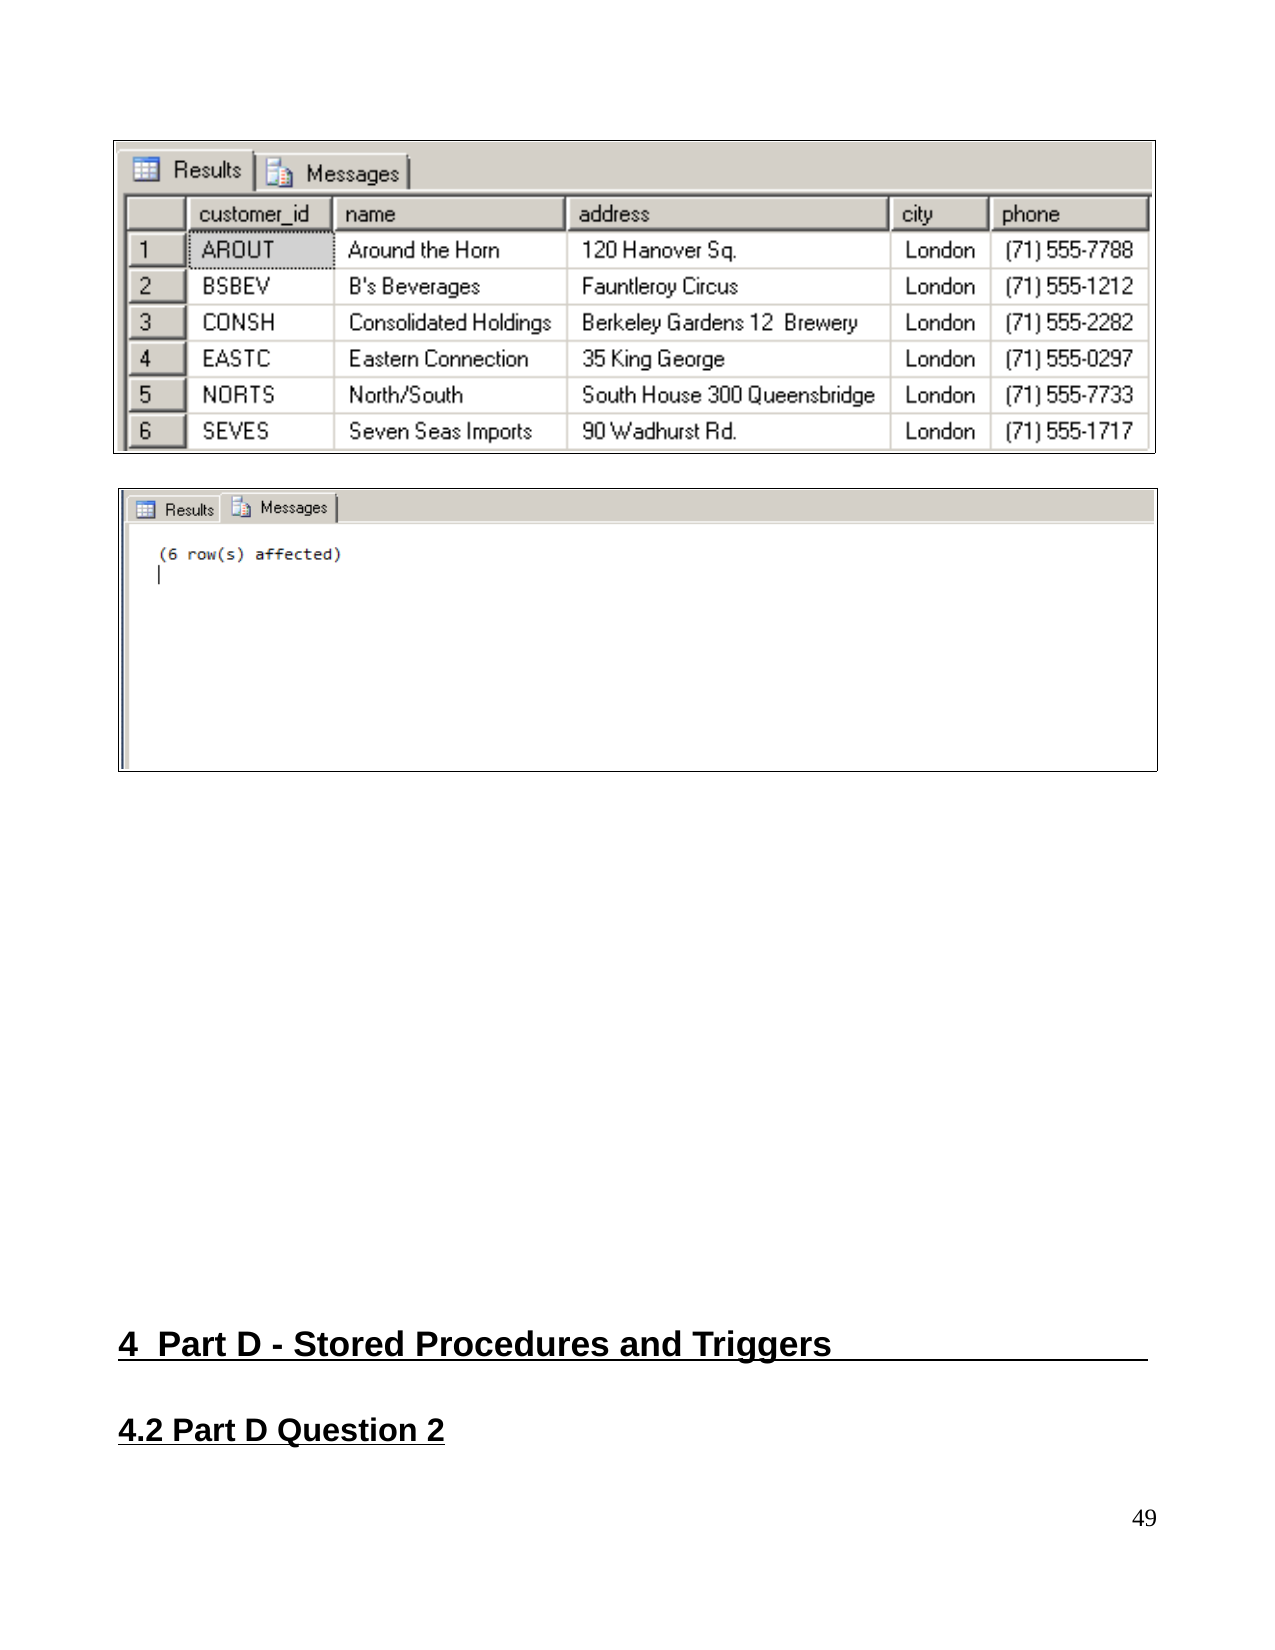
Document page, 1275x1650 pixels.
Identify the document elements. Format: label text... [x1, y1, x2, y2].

picture [121, 490, 1154, 769]
text 4 Part D - Stored Procedures and Triggers [118, 1323, 1157, 1364]
picture [116, 142, 1152, 451]
text 4.2 Part D Question 2 [118, 1411, 1157, 1448]
